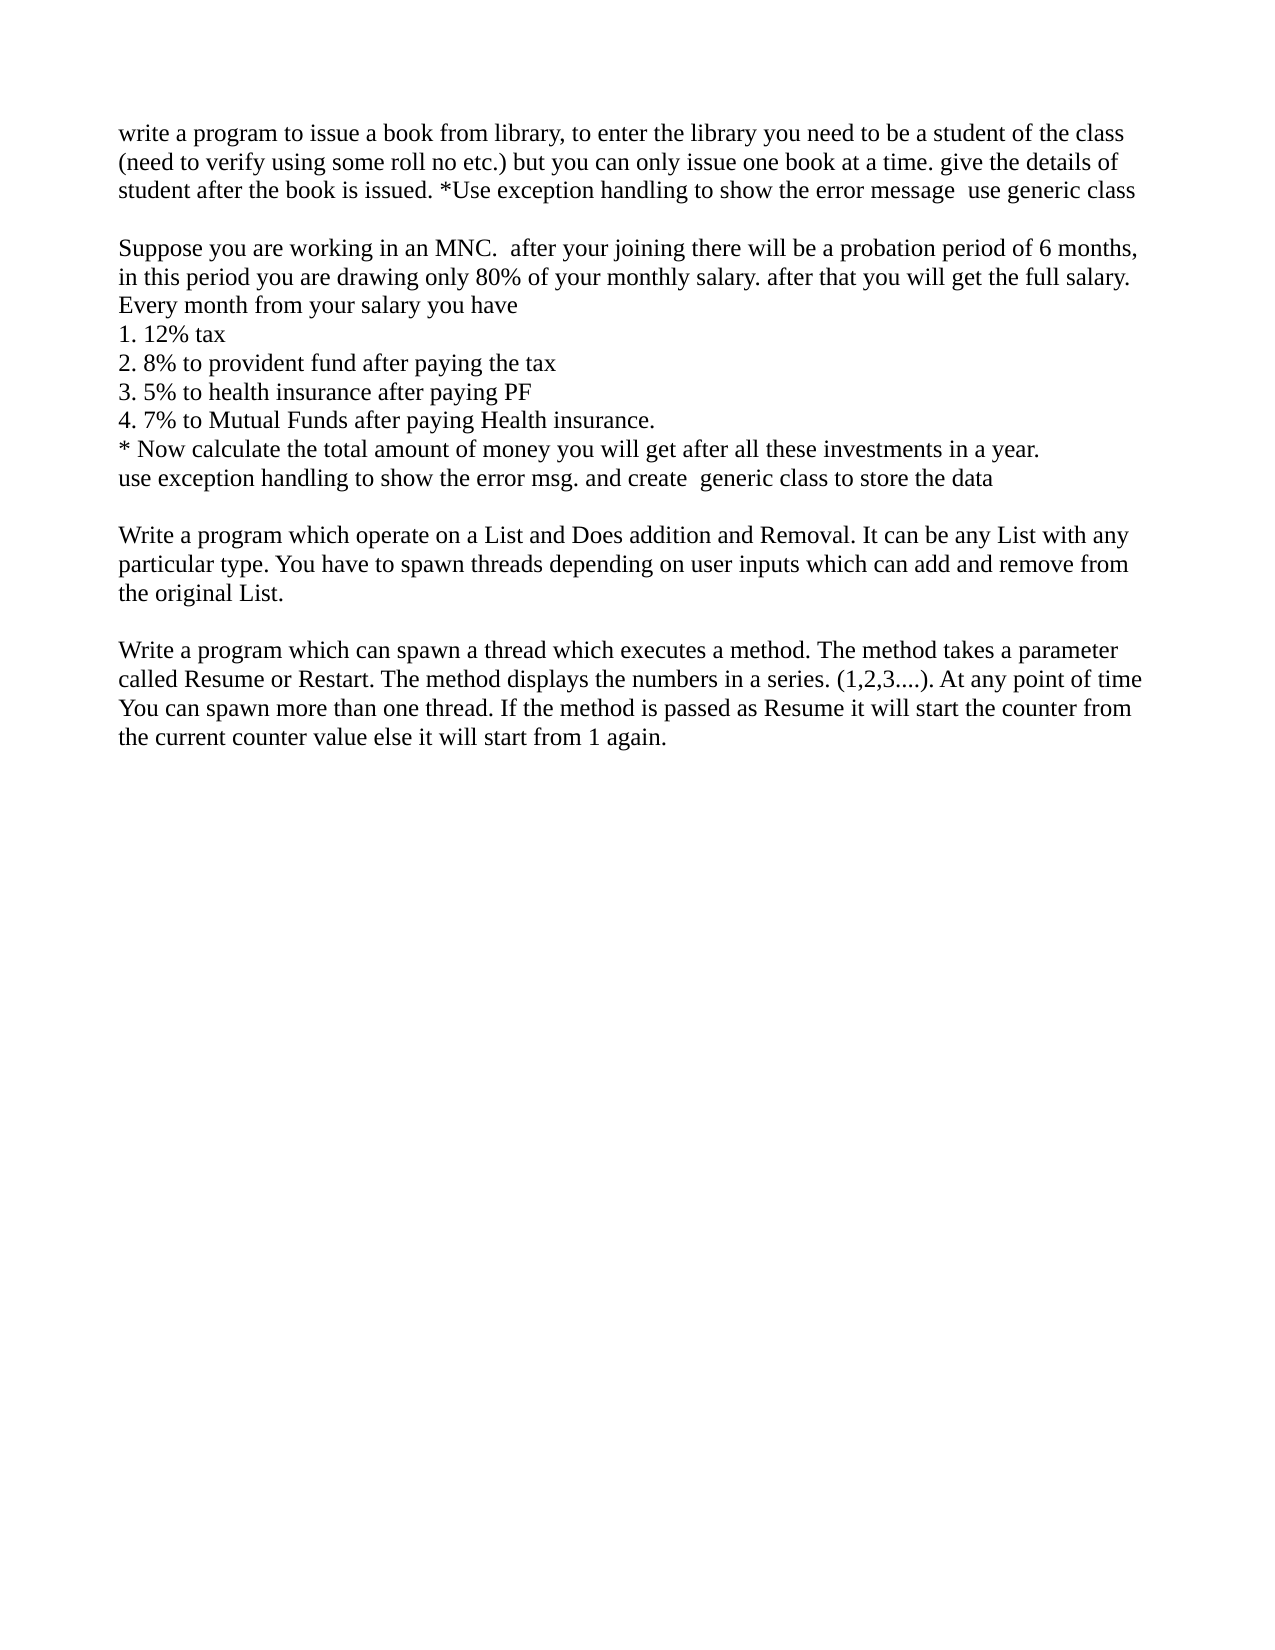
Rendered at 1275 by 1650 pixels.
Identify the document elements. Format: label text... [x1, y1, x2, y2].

text Write a program which operate on a List and Does addition and Removal. It can be any List with any particular type. You have to spawn threads depending on user inputs which can add and remove from the original List. [118, 521, 1157, 607]
text 2. 8% to provident fund after paying the tax [118, 348, 1157, 377]
text 1. 12% tax [118, 319, 1157, 348]
text use exception handling to show the error msg. and create generic class to store the data [118, 463, 1157, 492]
text * Now calculate the total amount of money you will get after all these investments in a year. [118, 434, 1157, 463]
text write a program to issue a book from library, to enter the library you need to be a student of the class (need to verify using some roll no etc.) but you can only issue one book at a time. give the details of student after the book is issued. *Use exception handling to show the error message use generic class [118, 118, 1157, 204]
text 4. 7% to Mutual Funds after paying Health insurance. [118, 406, 1157, 434]
text 3. 5% to health insurance after paying PF [118, 377, 1157, 406]
text Write a program which can spawn a thread which executes a method. The method takes a parameter called Resume or Restart. The method displays the numbers in a series. (1,2,3....). At any point of time You can spawn more than one thread. If the method is passed as Resume it will start the counter from the current counter value else it will start from 1 again. [118, 636, 1157, 751]
text Suppose you are working in an MNC. after your joining there will be a probation period of 6 months, in this period you are drawing only 80% of your monthly salary. after that you will get the full salary. Every month from your salary you have [118, 233, 1157, 319]
